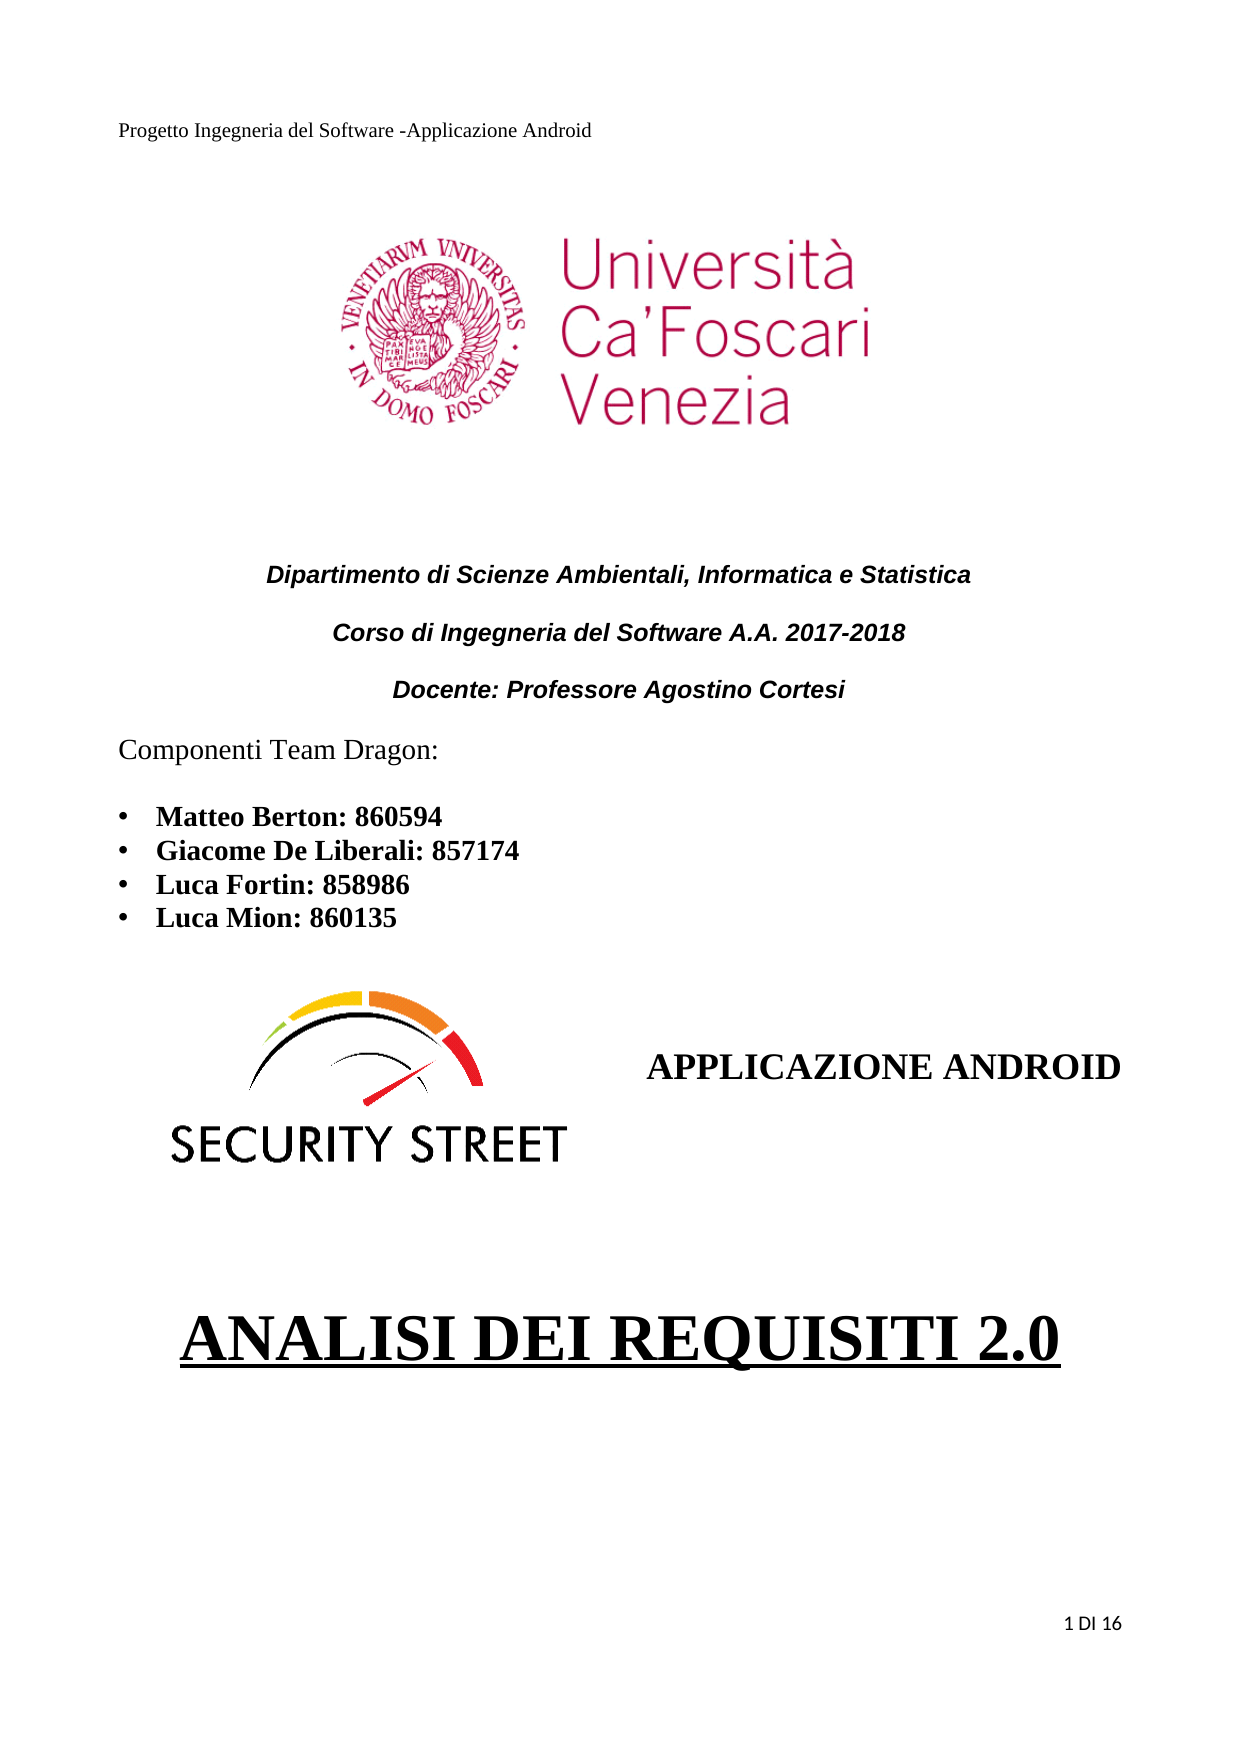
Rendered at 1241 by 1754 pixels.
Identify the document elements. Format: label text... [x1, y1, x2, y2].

text ANALISI DEI REQUISITI 2.0 [118, 1298, 1122, 1375]
list Matteo Berton: 860594 [118, 799, 1122, 833]
list Luca Mion: 860135 [118, 901, 1122, 934]
text Corso di Ingegneria del Software A.A. 2017-2018 [118, 617, 1122, 646]
text [118, 1044, 139, 1087]
text Dipartimento di Scienze Ambientali, Informatica e Statistica [118, 560, 1122, 589]
list Giacome De Liberali: 857174 [118, 833, 1122, 867]
text APPLICAZIONE ANDROID [585, 1044, 1122, 1087]
list Luca Fortin: 858986 [118, 867, 1122, 901]
text Docente: Professore Agostino Cortesi [118, 675, 1122, 704]
text Componenti Team Dragon: [118, 732, 1122, 766]
